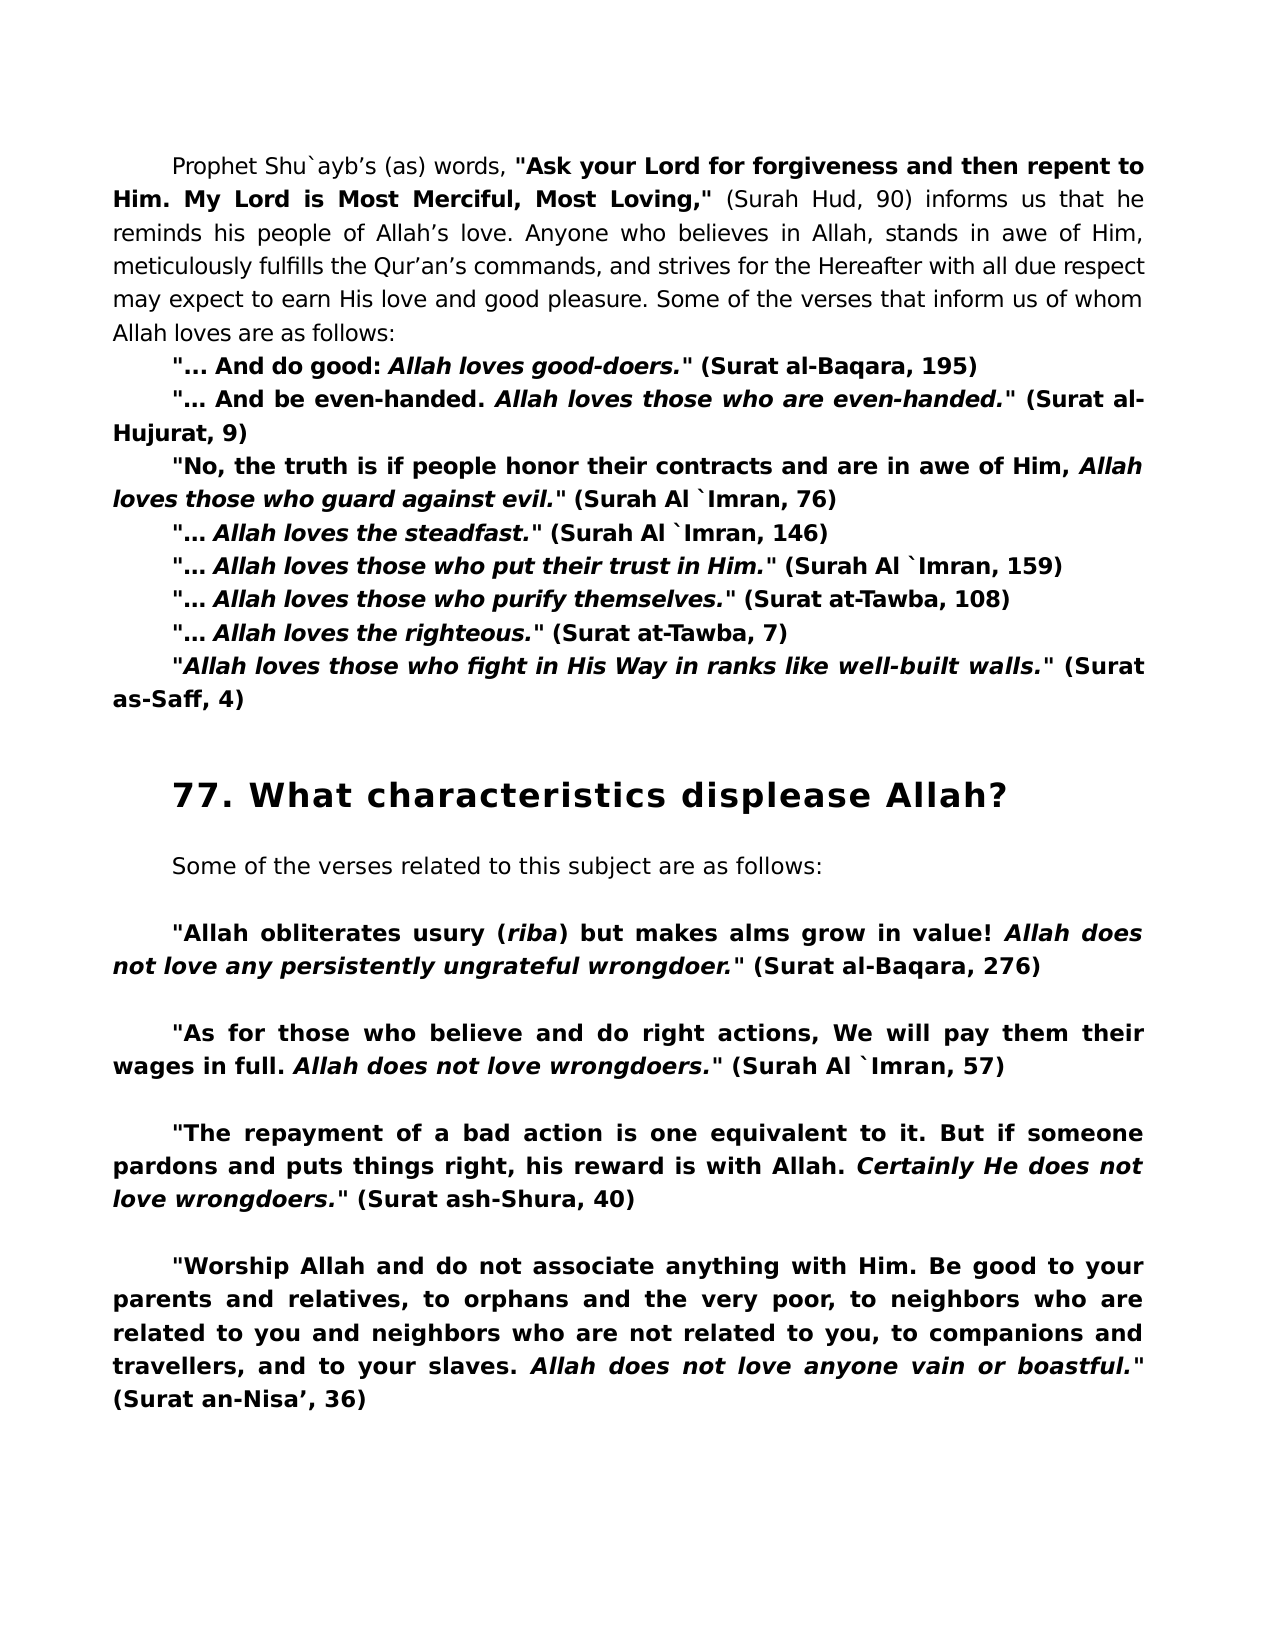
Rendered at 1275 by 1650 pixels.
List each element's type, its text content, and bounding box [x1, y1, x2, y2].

text "… Allah loves the righteous." (Surat at-Tawba, 7) [112, 614, 1145, 648]
text 77. What characteristics displease Allah? [112, 781, 1145, 814]
text "Allah loves those who fight in His Way in ranks like well-built walls." (Surat as-Saff, 4) [112, 648, 1145, 714]
text "… Allah loves those who purify themselves." (Surat at-Tawba, 108) [112, 581, 1145, 614]
text "The repayment of a bad action is one equivalent to it. But if someone pardons and puts things right, his reward is with Allah. Certainly He does not love wrongdoers." (Surat ash-Shura, 40) [112, 1114, 1145, 1214]
text "Worship Allah and do not associate anything with Him. Be good to your parents and relatives, to orphans and the very poor, to neighbors who are related to you and neighbors who are not related to you, to companions and travellers, and to your slaves. Allah does not love anyone vain or boastful." (Surat an-Nisa’, 36) [112, 1248, 1145, 1414]
text "… Allah loves those who put their trust in Him." (Surah Al `Imran, 159) [112, 548, 1145, 581]
text "Allah obliterates usury (riba) but makes alms grow in value! Allah does not love any persistently ungrateful wrongdoer." (Surat al-Baqara, 276) [112, 914, 1145, 981]
text "… Allah loves the steadfast." (Surah Al `Imran, 146) [112, 514, 1145, 548]
text "… And be even-handed. Allah loves those who are even-handed." (Surat al-Hujurat, 9) [112, 381, 1145, 448]
text Prophet Shu`ayb’s (as) words, "Ask your Lord for forgiveness and then repent to Him. My Lord is Most Merciful, Most Loving," (Surah Hud, 90) informs us that he reminds his people of Allah’s love. Anyone who believes in Allah, stands in awe of Him, meticulously fulfills the Qur’an’s commands, and strives for the Hereafter with all due respect may expect to earn His love and good pleasure. Some of the verses that inform us of whom Allah loves are as follows: [112, 148, 1145, 348]
text Some of the verses related to this subject are as follows: [112, 848, 1145, 881]
text "As for those who believe and do right actions, We will pay them their wages in full. Allah does not love wrongdoers." (Surah Al `Imran, 57) [112, 1014, 1145, 1081]
text "No, the truth is if people honor their contracts and are in awe of Him, Allah loves those who guard against evil." (Surah Al `Imran, 76) [112, 448, 1145, 514]
text "... And do good: Allah loves good-doers." (Surat al-Baqara, 195) [112, 348, 1145, 381]
